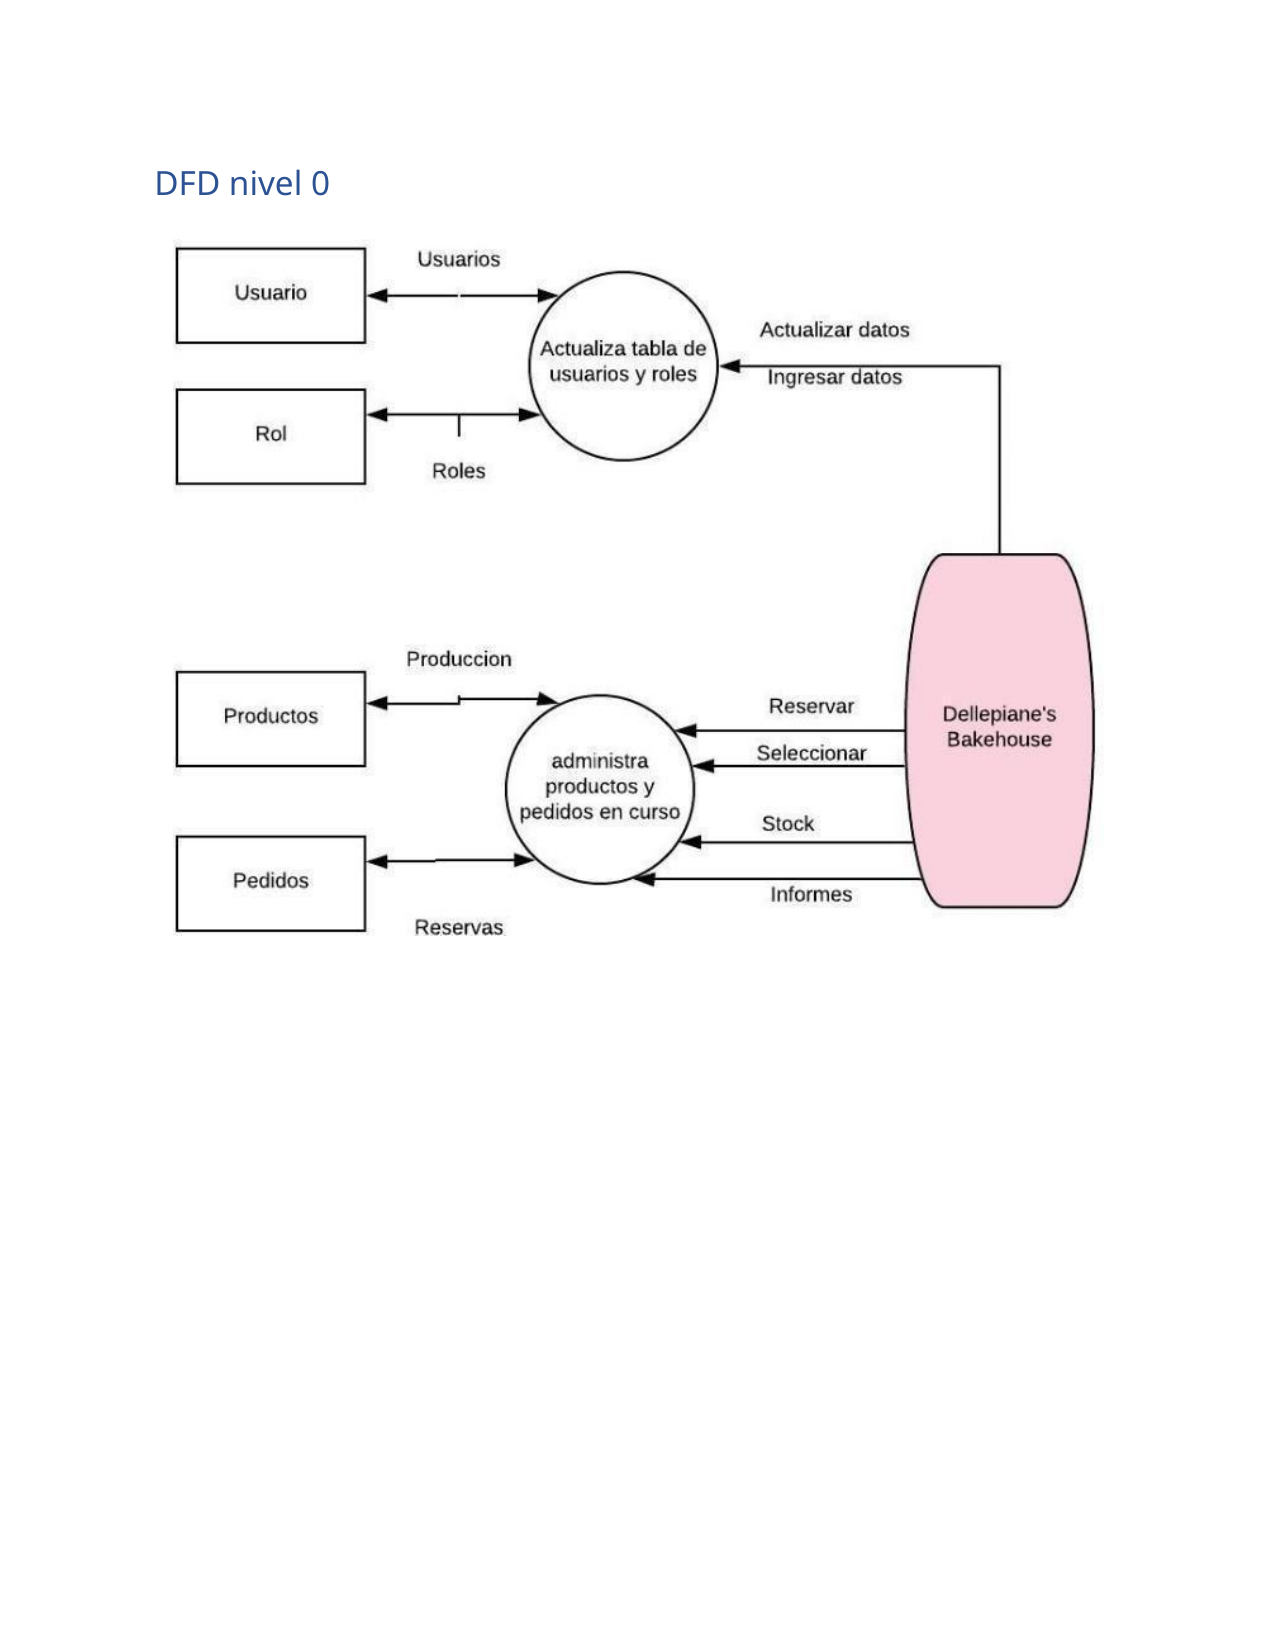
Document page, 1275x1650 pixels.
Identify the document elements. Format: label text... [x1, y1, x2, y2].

picture [172, 239, 1104, 936]
subtitle DFD nivel 0 [154, 160, 1162, 205]
